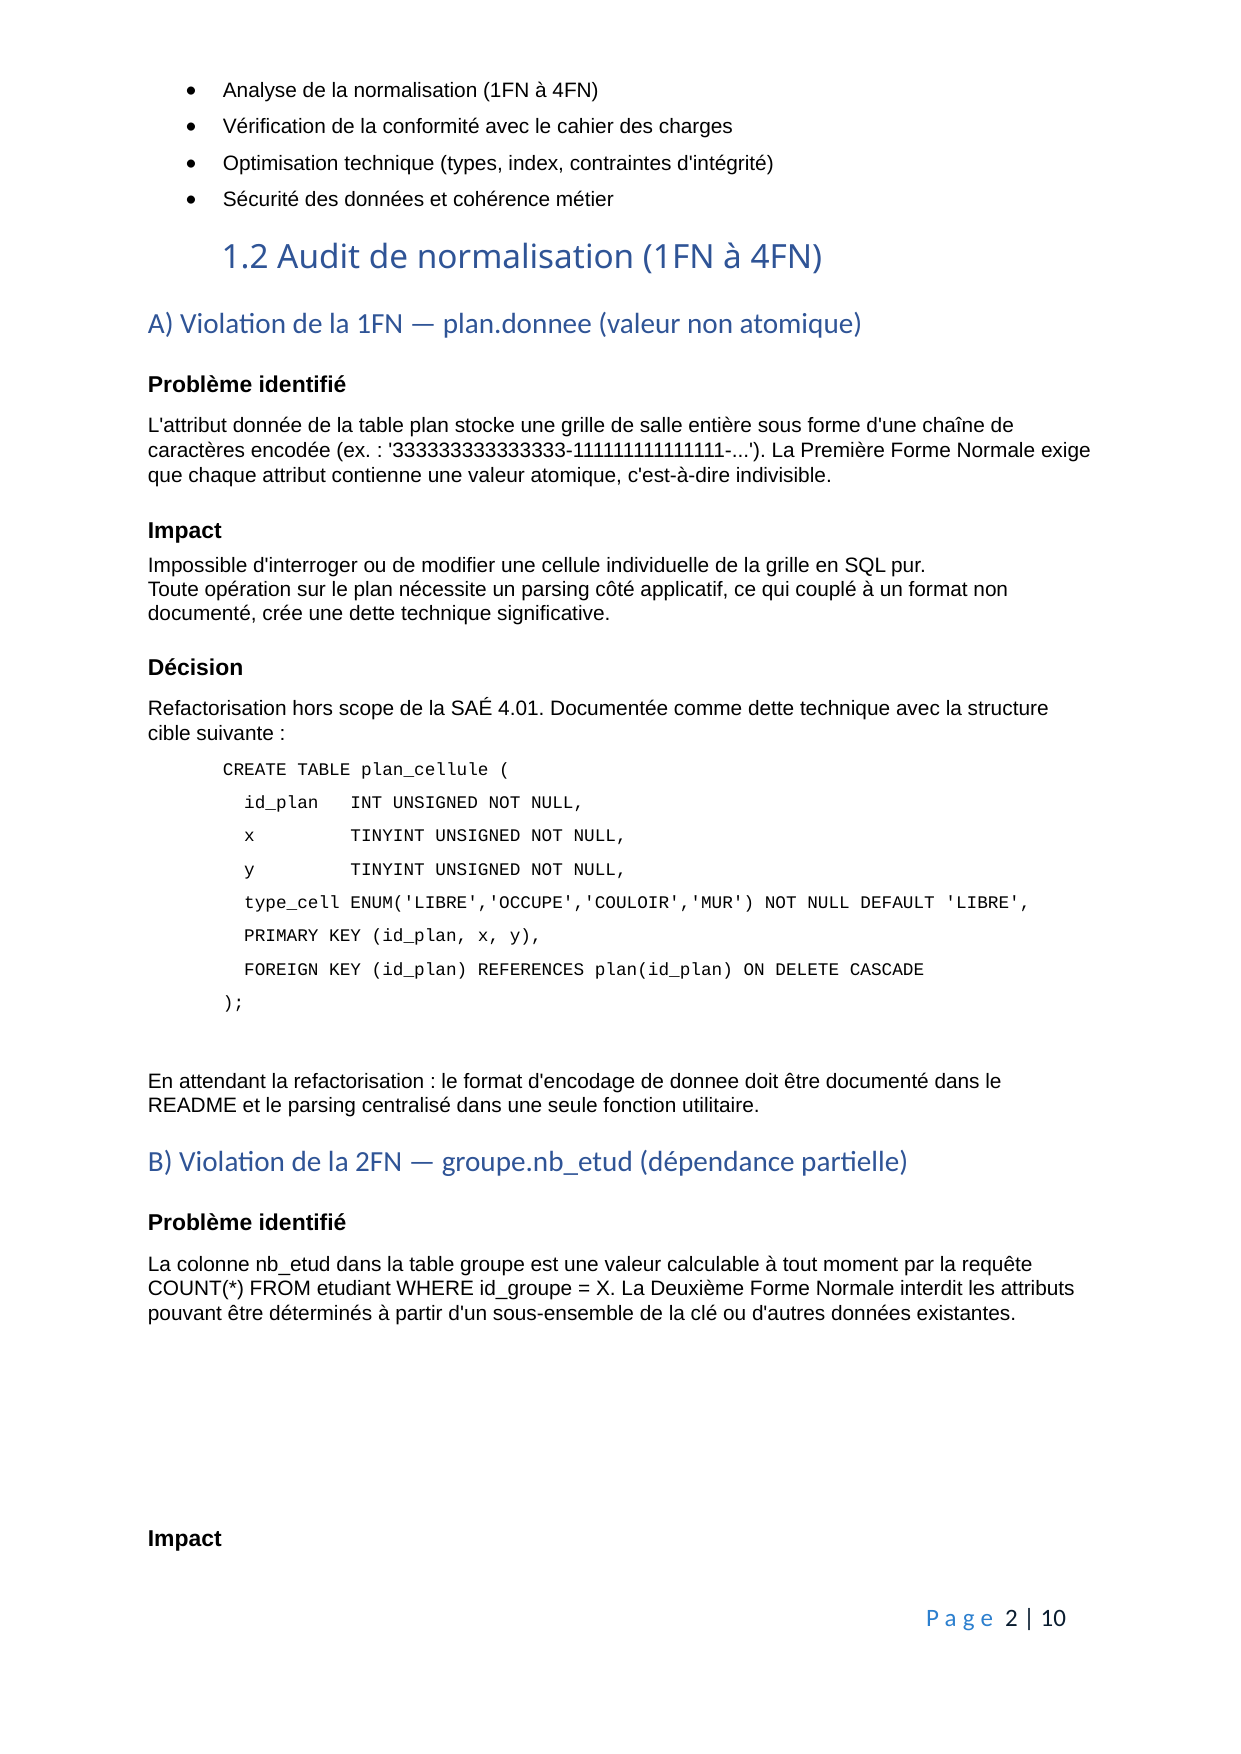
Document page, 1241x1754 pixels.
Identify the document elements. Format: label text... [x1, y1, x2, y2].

subtitle B) Violation de la 2FN — groupe.nb_etud (dépendance partielle) [148, 1143, 1093, 1179]
text x TINYINT UNSIGNED NOT NULL, [223, 827, 1093, 847]
text Problème identifié [148, 371, 1093, 398]
text La colonne nb_etud dans la table groupe est une valeur calculable à tout moment par la requête COUNT(*) FROM etudiant WHERE id_groupe = X. La Deuxième Forme Normale interdit les attributs pouvant être déterminés à partir d'un sous-ensemble de la clé ou d'autres données existantes. [148, 1251, 1093, 1325]
text PRIMARY KEY (id_plan, x, y), [223, 927, 1093, 947]
list Analyse de la normalisation (1FN à 4FN) [185, 75, 1093, 103]
list Sécurité des données et cohérence métier [185, 184, 1093, 212]
subtitle 1.2 Audit de normalisation (1FN à 4FN) [148, 233, 1093, 278]
list Vérification de la conformité avec le cahier des charges [185, 111, 1093, 139]
text y TINYINT UNSIGNED NOT NULL, [223, 860, 1093, 880]
text Problème identifié [148, 1209, 1093, 1236]
text L'attribut donnée de la table plan stocke une grille de salle entière sous forme d'une chaîne de caractères encodée (ex. : '333333333333333-111111111111111-...'). La Première Forme Normale exige que chaque attribut contienne une valeur atomique, c'est-à-dire indivisible. [148, 413, 1093, 487]
list Optimisation technique (types, index, contraintes d'intégrité) [185, 148, 1093, 176]
text Impact [148, 1525, 1093, 1551]
text Impossible d'interroger ou de modifier une cellule individuelle de la grille en SQL pur. Toute opération sur le plan nécessite un parsing côté applicatif, ce qui couplé à un format non documenté, crée une dette technique significative. [148, 553, 1093, 625]
text ); [223, 993, 1093, 1014]
text Refactorisation hors scope de la SAÉ 4.01. Documentée comme dette technique avec la structure cible suivante : [148, 696, 1093, 745]
subtitle A) Violation de la 1FN — plan.donnee (valeur non atomique) [148, 305, 1093, 341]
text Impact [148, 517, 1093, 543]
text id_plan INT UNSIGNED NOT NULL, [223, 793, 1093, 814]
text type_cell ENUM('LIBRE','OCCUPE','COULOIR','MUR') NOT NULL DEFAULT 'LIBRE', [223, 893, 1093, 914]
text CREATE TABLE plan_cellule ( [223, 760, 1093, 780]
text FOREIGN KEY (id_plan) REFERENCES plan(id_plan) ON DELETE CASCADE [223, 960, 1093, 980]
text Décision [148, 654, 1093, 680]
text En attendant la refactorisation : le format d'encodage de donnee doit être documenté dans le README et le parsing centralisé dans une seule fonction utilitaire. [148, 1068, 1093, 1117]
